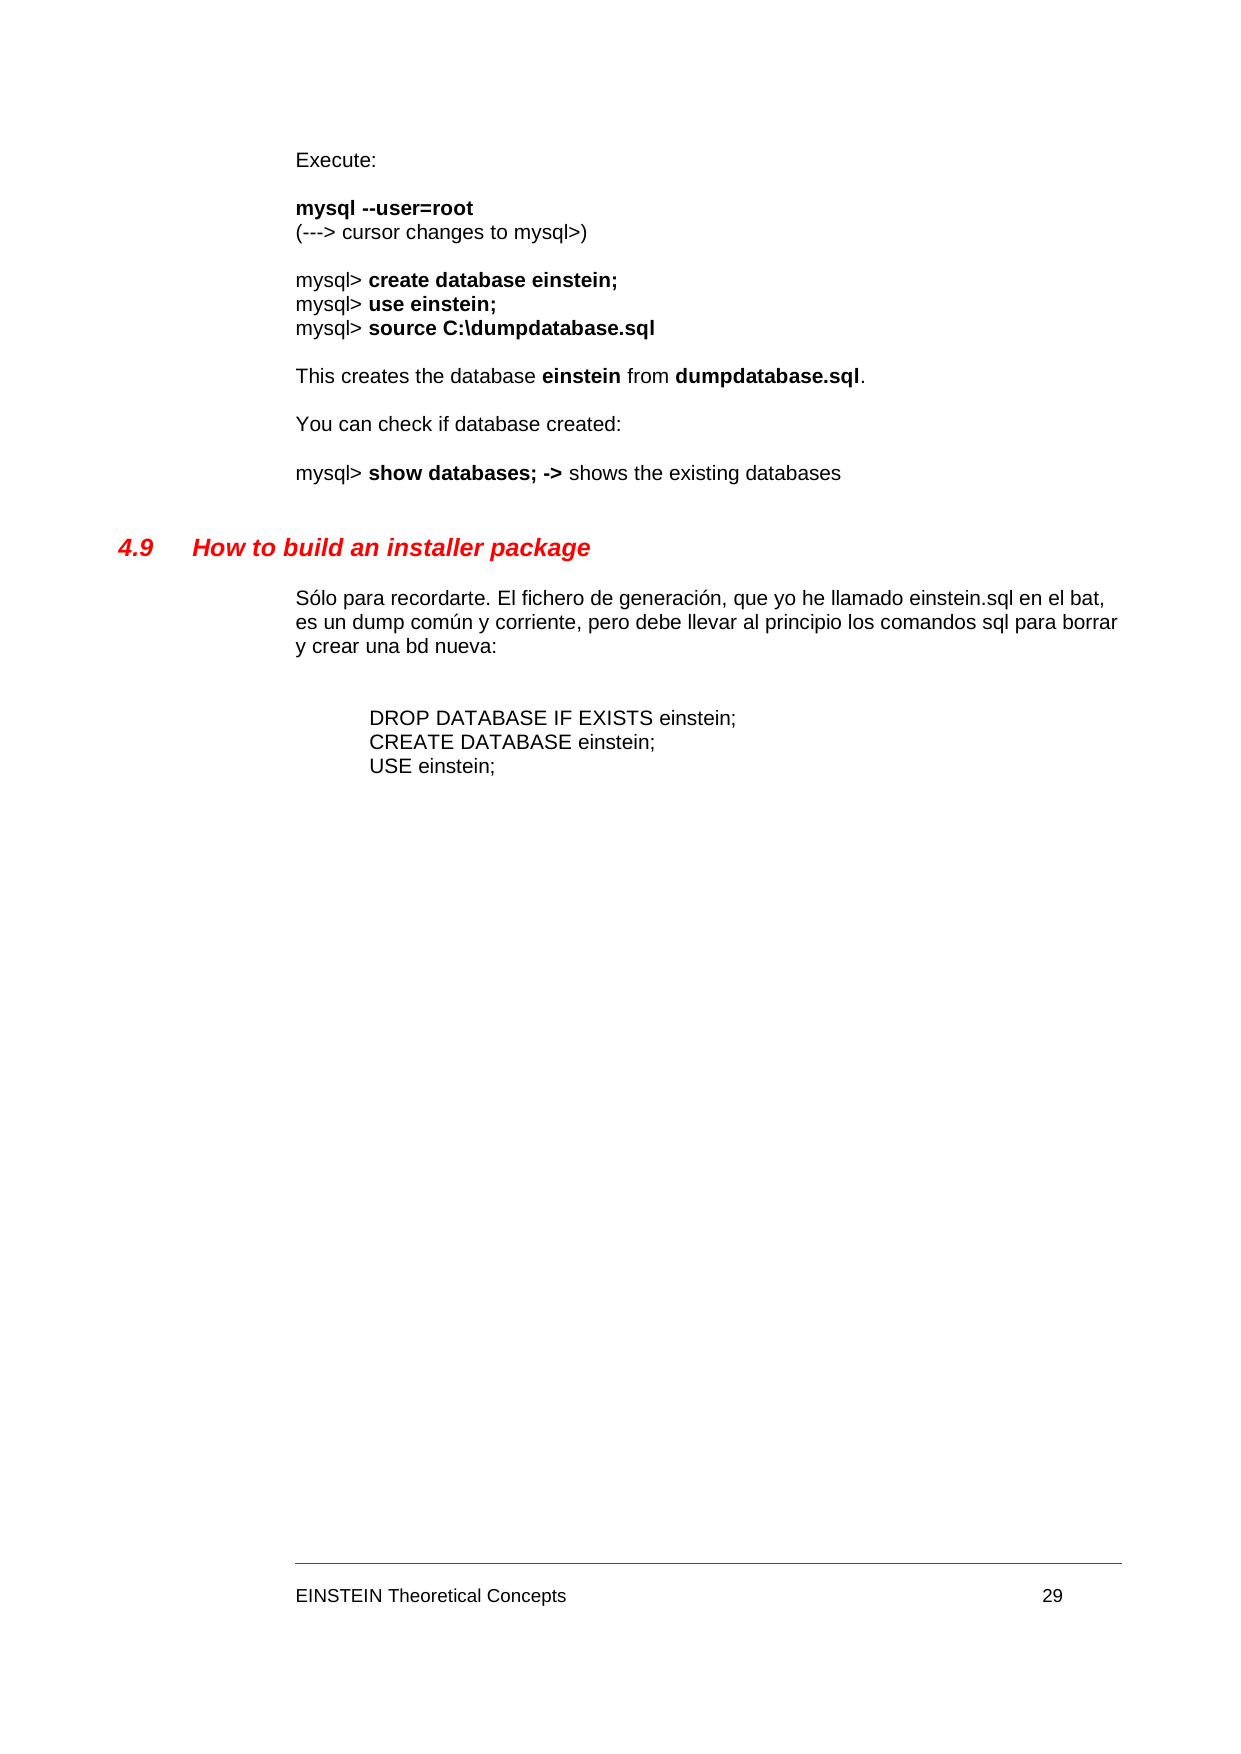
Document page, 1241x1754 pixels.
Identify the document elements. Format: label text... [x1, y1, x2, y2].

text mysql> source C:\dumpdatabase.sql [295, 316, 1122, 340]
text Execute: [295, 148, 1122, 172]
text You can check if database created: [295, 412, 1122, 436]
text mysql> create database einstein; [295, 268, 1122, 292]
text DROP DATABASE IF EXISTS einstein; CREATE DATABASE einstein; USE einstein; [369, 682, 1122, 778]
text Sólo para recordarte. El fichero de generación, que yo he llamado einstein.sql en el bat, es un dump común y corriente, pero debe llevar al principio los comandos sql para borrar y crear una bd nueva: [295, 586, 1122, 682]
subtitle How to build an installer package [118, 533, 1122, 562]
text (---> cursor changes to mysql>) [295, 220, 1122, 244]
text mysql --user=root [295, 196, 1122, 220]
text This creates the database einstein from dumpdatabase.sql. [295, 364, 1122, 388]
text mysql> show databases; -> shows the existing databases [295, 461, 1122, 484]
text mysql> use einstein; [295, 292, 1122, 316]
